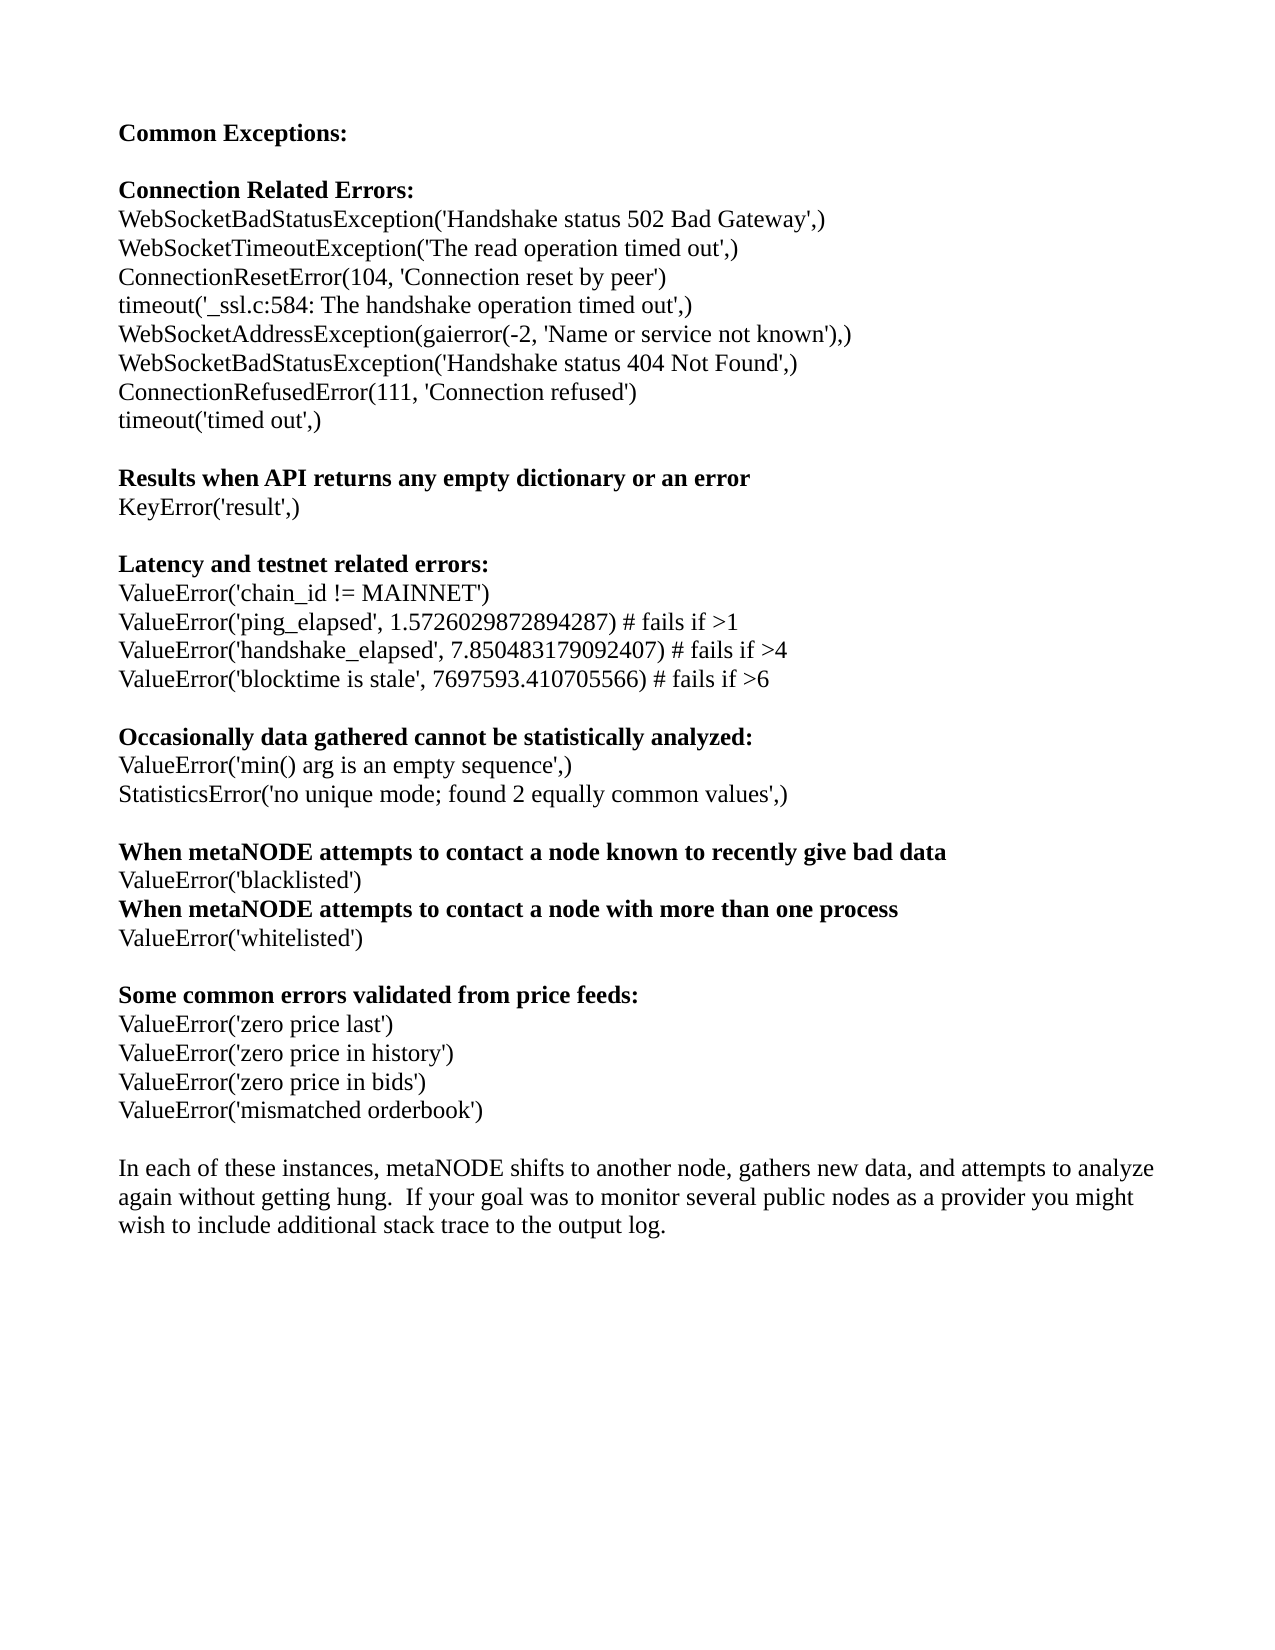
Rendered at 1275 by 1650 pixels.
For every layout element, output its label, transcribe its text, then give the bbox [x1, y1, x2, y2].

text Some common errors validated from price feeds: [118, 981, 1157, 1009]
text ValueError('handshake_elapsed', 7.850483179092407) # fails if >4 [118, 636, 1157, 664]
text ValueError('blacklisted') [118, 866, 1157, 894]
text WebSocketAddressException(gaierror(-2, 'Name or service not known'),) [118, 319, 1157, 348]
text ValueError('zero price in history') [118, 1038, 1157, 1067]
text ValueError('zero price in bids') [118, 1067, 1157, 1096]
text WebSocketBadStatusException('Handshake status 502 Bad Gateway',) [118, 204, 1157, 233]
text When metaNODE attempts to contact a node with more than one process [118, 894, 1157, 923]
text ConnectionResetError(104, 'Connection reset by peer') [118, 262, 1157, 291]
text When metaNODE attempts to contact a node known to recently give bad data [118, 837, 1157, 866]
text WebSocketTimeoutException('The read operation timed out',) [118, 233, 1157, 262]
text WebSocketBadStatusException('Handshake status 404 Not Found',) [118, 348, 1157, 377]
text In each of these instances, metaNODE shifts to another node, gathers new data, and attempts to analyze again without getting hung. If your goal was to monitor several public nodes as a provider you might wish to include additional stack trace to the output log. [118, 1153, 1157, 1239]
text timeout('_ssl.c:584: The handshake operation timed out',) [118, 291, 1157, 319]
text Results when API returns any empty dictionary or an error [118, 463, 1157, 492]
text Common Exceptions: [118, 118, 1157, 147]
text ValueError('whitelisted') [118, 923, 1157, 952]
text KeyError('result',) [118, 492, 1157, 521]
text ValueError('min() arg is an empty sequence',) [118, 751, 1157, 779]
text ValueError('mismatched orderbook') [118, 1096, 1157, 1124]
text timeout('timed out',) [118, 406, 1157, 434]
text ConnectionRefusedError(111, 'Connection refused') [118, 377, 1157, 406]
text ValueError('zero price last') [118, 1009, 1157, 1038]
text Connection Related Errors: [118, 176, 1157, 204]
text Occasionally data gathered cannot be statistically analyzed: [118, 722, 1157, 751]
text ValueError('chain_id != MAINNET') [118, 578, 1157, 607]
text StatisticsError('no unique mode; found 2 equally common values',) [118, 779, 1157, 808]
text ValueError('blocktime is stale', 7697593.410705566) # fails if >6 [118, 664, 1157, 693]
text Latency and testnet related errors: [118, 549, 1157, 578]
text ValueError('ping_elapsed', 1.5726029872894287) # fails if >1 [118, 607, 1157, 636]
